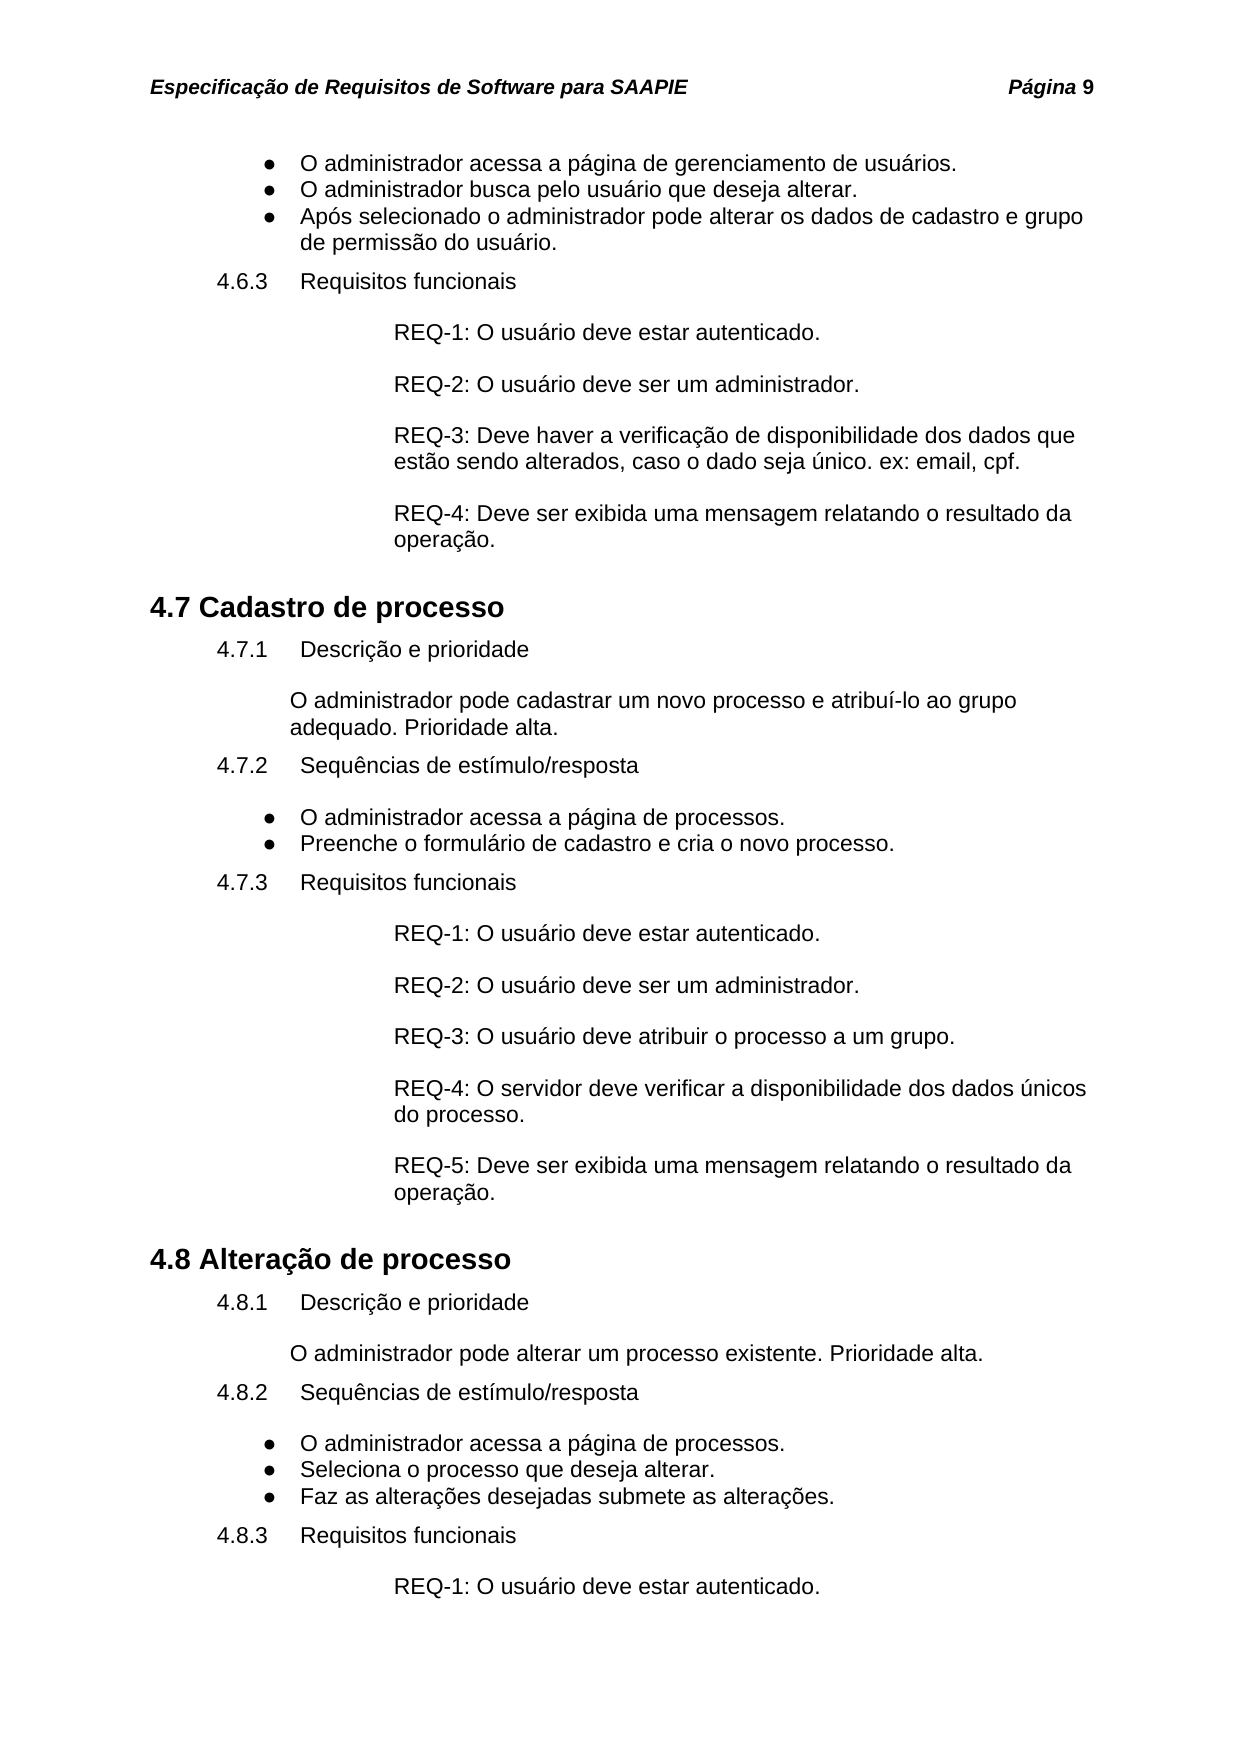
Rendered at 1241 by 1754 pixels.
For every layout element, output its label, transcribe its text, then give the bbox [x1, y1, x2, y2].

list Preenche o formulário de cadastro e cria o novo processo. [262, 830, 1090, 857]
text O administrador pode alterar um processo existente. Prioridade alta. [289, 1340, 1090, 1366]
text 4.8.1 Descrição e prioridade [217, 1288, 1090, 1315]
subtitle 4.7 Cadastro de processo [150, 590, 1090, 623]
text 4.7.3 Requisitos funcionais [217, 869, 1090, 895]
text 4.6.3 Requisitos funcionais [217, 268, 1090, 294]
list O administrador acessa a página de gerenciamento de usuários. [262, 150, 1090, 176]
text REQ-2: O usuário deve ser um administrador. [394, 371, 1090, 397]
text REQ-3: O usuário deve atribuir o processo a um grupo. [394, 1023, 1090, 1049]
text REQ-1: O usuário deve estar autenticado. [394, 319, 1090, 346]
text 4.8.3 Requisitos funcionais [217, 1522, 1090, 1548]
list O administrador acessa a página de processos. [262, 1430, 1090, 1456]
text REQ-1: O usuário deve estar autenticado. [394, 920, 1090, 947]
list O administrador busca pelo usuário que deseja alterar. [262, 176, 1090, 203]
subtitle 4.8 Alteração de processo [150, 1242, 1090, 1276]
text REQ-2: O usuário deve ser um administrador. [394, 972, 1090, 998]
list Faz as alterações desejadas submete as alterações. [262, 1483, 1090, 1509]
text REQ-4: Deve ser exibida uma mensagem relatando o resultado da operação. [394, 500, 1090, 552]
text 4.8.2 Sequências de estímulo/resposta [217, 1379, 1090, 1405]
text REQ-3: Deve haver a verificação de disponibilidade dos dados que estão sendo alterados, caso o dado seja único. ex: email, cpf. [394, 422, 1090, 475]
text REQ-1: O usuário deve estar autenticado. [394, 1573, 1090, 1599]
text 4.7.1 Descrição e prioridade [217, 636, 1090, 662]
list Seleciona o processo que deseja alterar. [262, 1456, 1090, 1483]
list Após selecionado o administrador pode alterar os dados de cadastro e grupo de permissão do usuário. [262, 203, 1090, 255]
list O administrador acessa a página de processos. [262, 804, 1090, 830]
text REQ-4: O servidor deve verificar a disponibilidade dos dados únicos do processo. [394, 1074, 1090, 1127]
text 4.7.2 Sequências de estímulo/resposta [217, 752, 1090, 779]
text O administrador pode cadastrar um novo processo e atribuí-lo ao grupo adequado. Prioridade alta. [289, 687, 1090, 740]
text REQ-5: Deve ser exibida uma mensagem relatando o resultado da operação. [394, 1152, 1090, 1205]
